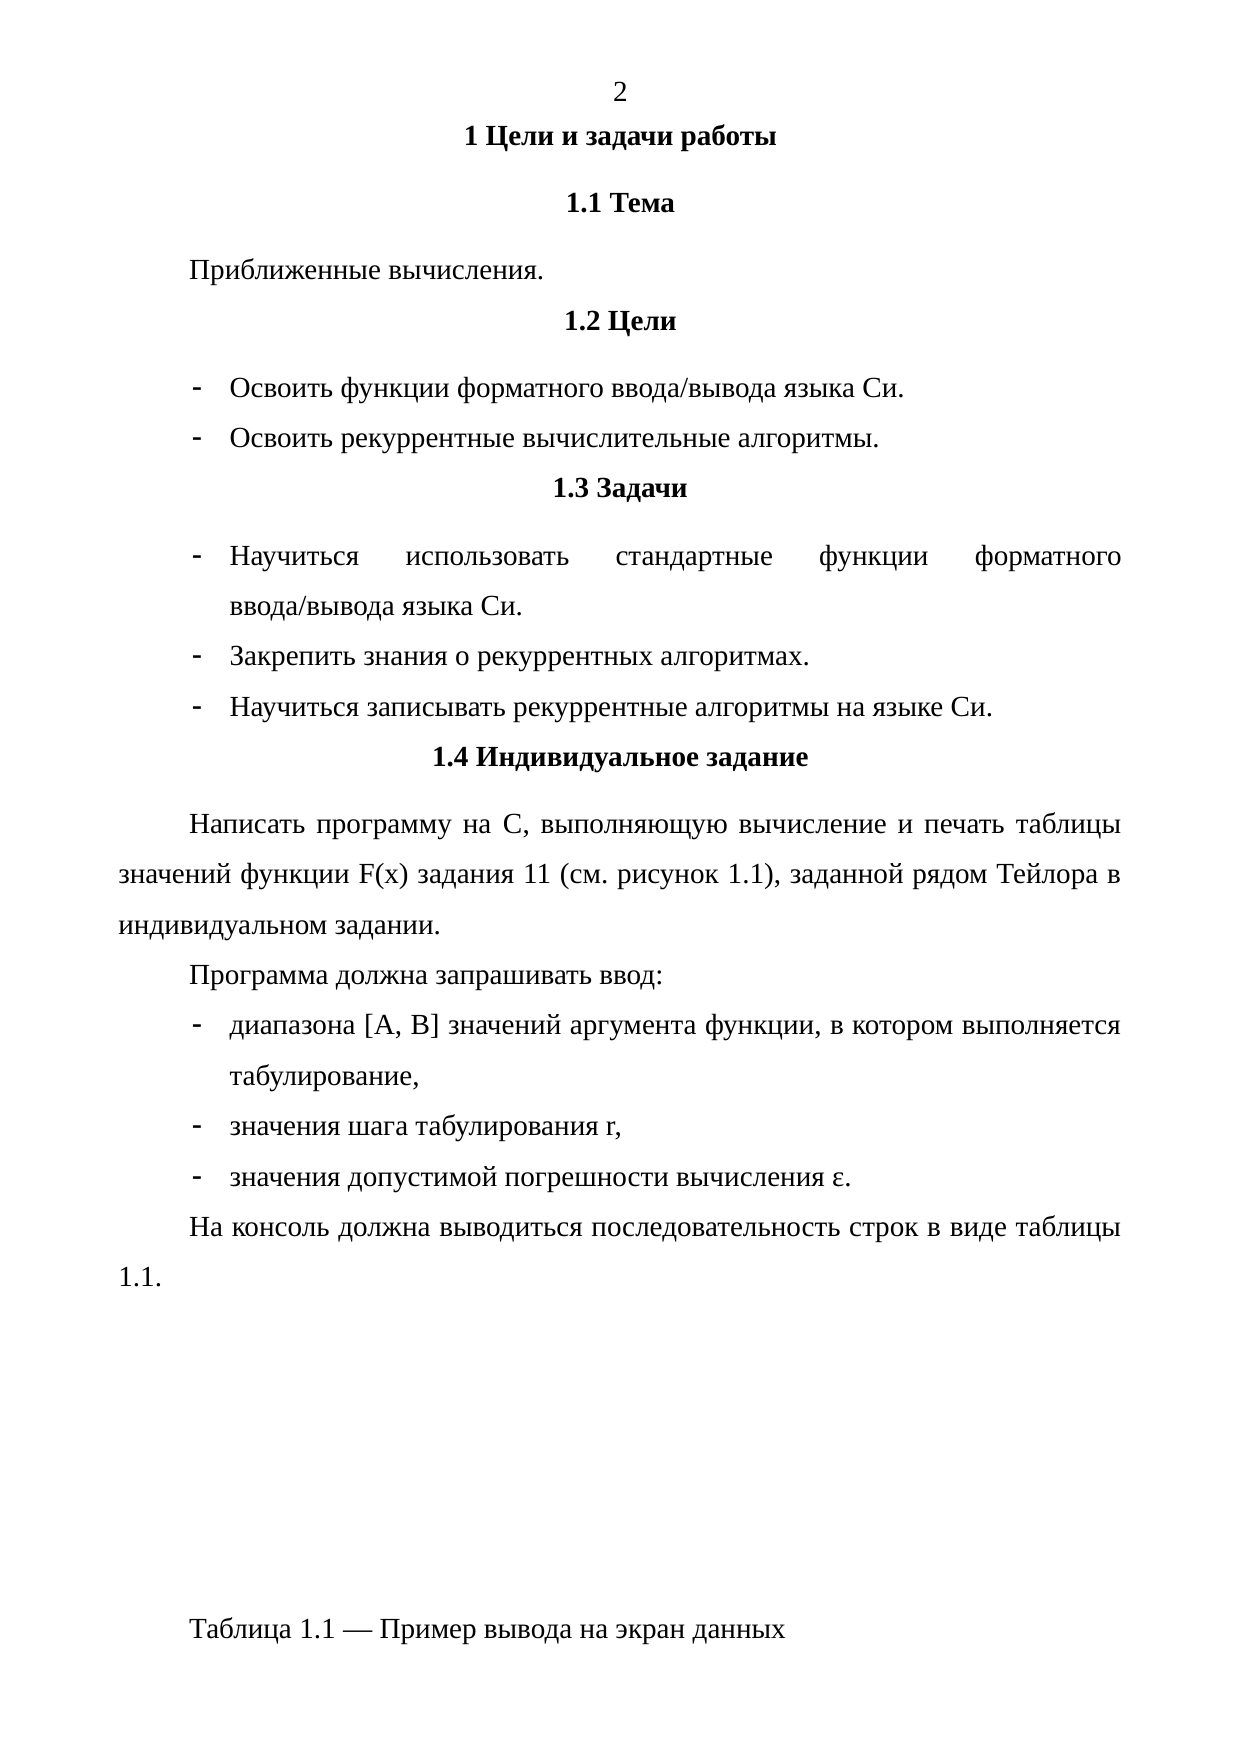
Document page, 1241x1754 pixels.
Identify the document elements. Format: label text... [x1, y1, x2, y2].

subtitle 1.2 Цели [118, 303, 1122, 336]
list Закрепить знания о рекуррентных алгоритмах. [192, 638, 1122, 672]
text Приближенные вычисления. [118, 252, 1122, 286]
list Освоить рекуррентные вычислительные алгоритмы. [192, 420, 1122, 454]
text Таблица 1.1 — Пример вывода на экран данных [118, 1612, 1122, 1645]
list диапазона [A, B] значений аргумента функции, в котором выполняется табулирование, [192, 1007, 1122, 1091]
subtitle 1.1 Тема [118, 185, 1122, 219]
text Программа должна запрашивать ввод: [118, 957, 1122, 991]
subtitle 1 Цели и задачи работы [118, 118, 1122, 152]
subtitle 1.4 Индивидуальное задание [118, 739, 1122, 773]
list Научиться использовать стандартные функции форматного ввода/вывода языка Си. [192, 538, 1122, 622]
text На консоль должна выводиться последовательность строк в виде таблицы 1.1. [118, 1209, 1122, 1293]
list Освоить функции форматного ввода/вывода языка Си. [192, 370, 1122, 403]
list значения допустимой погрешности вычисления ε. [192, 1159, 1122, 1192]
subtitle 1.3 Задачи [118, 471, 1122, 504]
list значения шага табулирования r, [192, 1108, 1122, 1142]
text Написать программу на C, выполняющую вычисление и печать таблицы значений функции F(x) задания 11 (см. рисунок 1.1), заданной рядом Тейлора в индивидуальном задании. [118, 806, 1122, 940]
list Научиться записывать рекуррентные алгоритмы на языке Си. [192, 689, 1122, 722]
